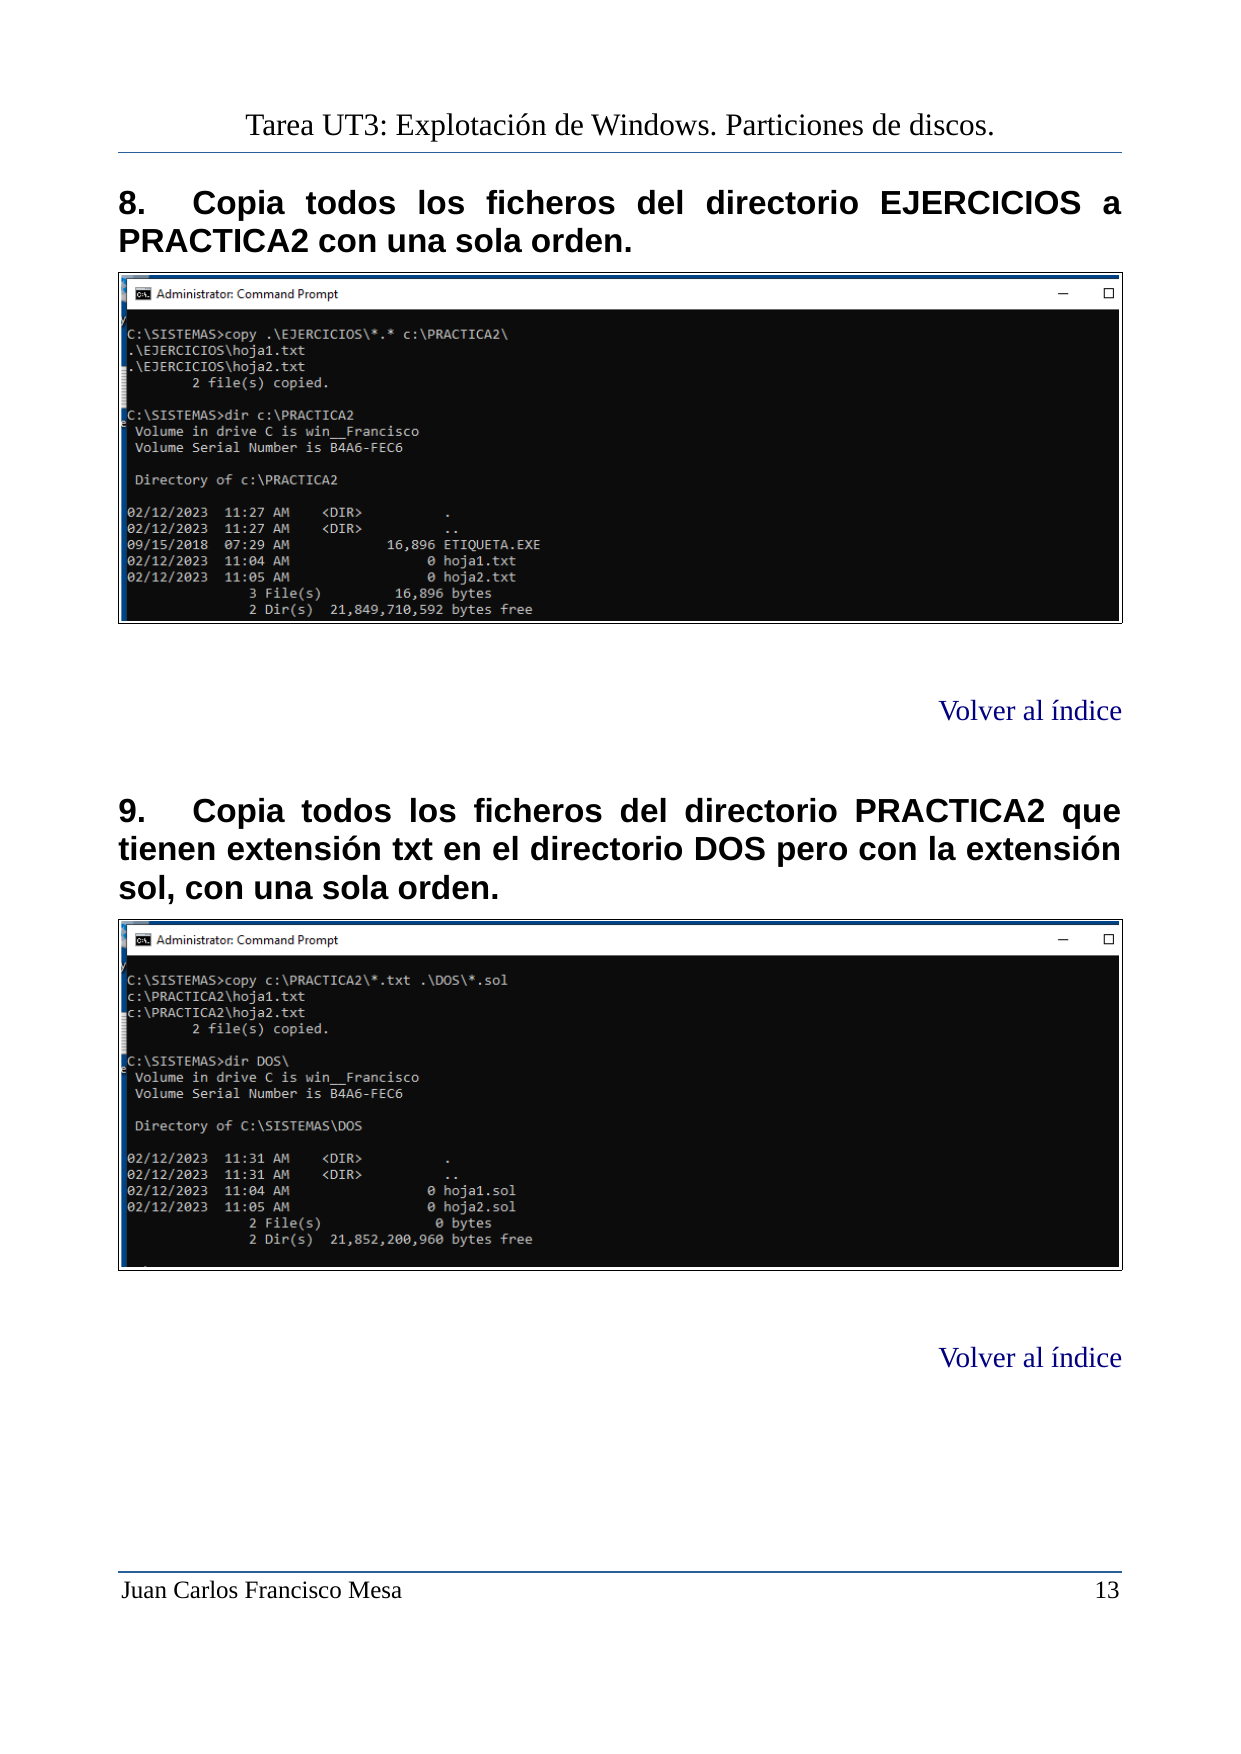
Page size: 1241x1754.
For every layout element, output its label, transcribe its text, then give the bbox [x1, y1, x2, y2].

picture [121, 275, 1119, 621]
text Volver al índice [118, 1340, 1122, 1373]
picture [121, 921, 1119, 1267]
subtitle 8. Copia todos los ficheros del directorio EJERCICIOS a PRACTICA2 con una sola orden. [118, 183, 1122, 260]
text Volver al índice [118, 693, 1122, 727]
subtitle 9. Copia todos los ficheros del directorio PRACTICA2 que tienen extensión txt en el directorio DOS pero con la extensión sol, con una sola orden. [118, 791, 1122, 906]
